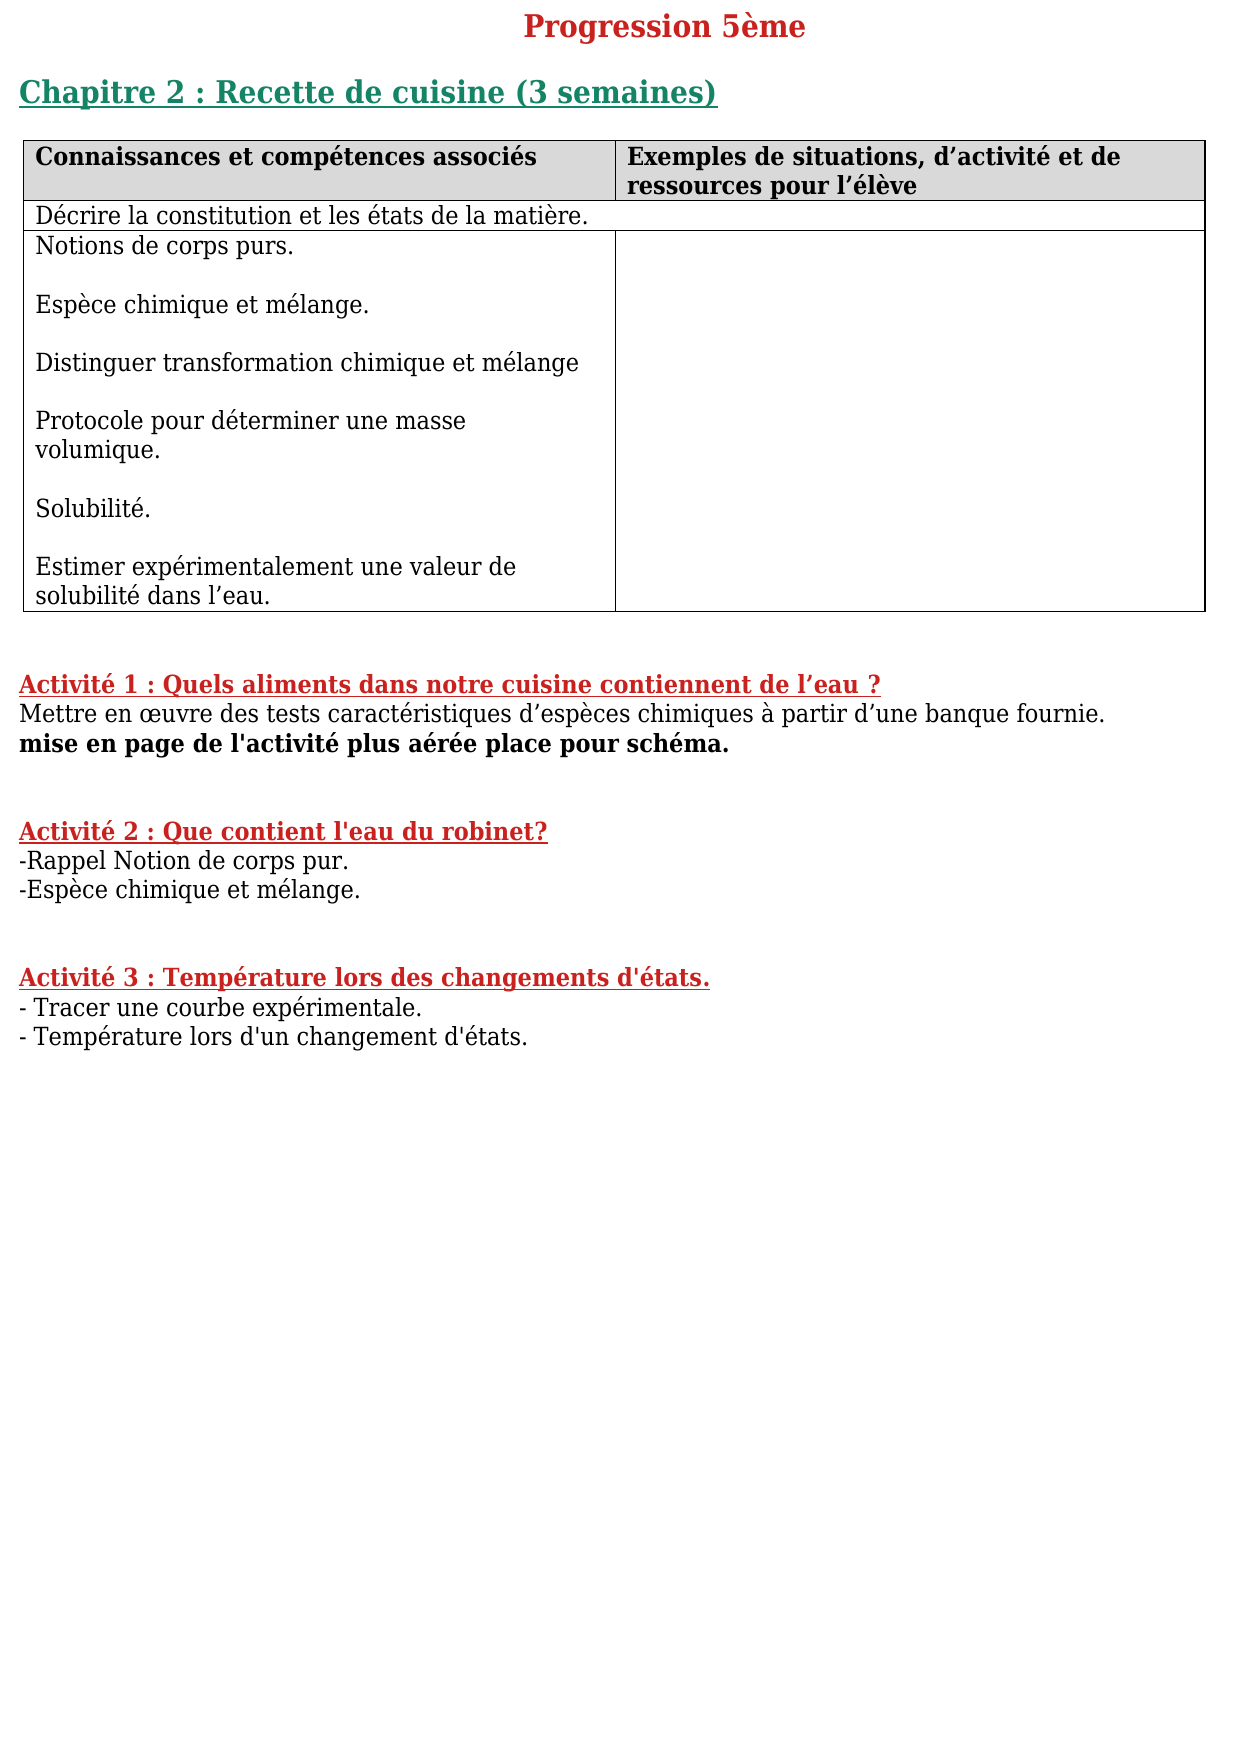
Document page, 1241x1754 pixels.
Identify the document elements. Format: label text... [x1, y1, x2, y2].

text - Tracer une courbe expérimentale. [19, 993, 1240, 1022]
text Activité 2 : Que contient l'eau du robinet? [19, 817, 1240, 846]
text -Espèce chimique et mélange. [19, 875, 1240, 904]
table_header Connaissances et compétences associés [24, 141, 615, 200]
text Mettre en œuvre des tests caractéristiques d’espèces chimiques à partir d’une banque fournie. [19, 699, 1240, 729]
text -Rappel Notion de corps pur. [19, 846, 1240, 875]
table_cell Décrire la constitution et les états de la matière. [24, 201, 1204, 230]
text Activité 3 : Température lors des changements d'états. [19, 963, 1240, 993]
text - Température lors d'un changement d'états. [19, 1022, 1240, 1051]
text Chapitre 2 : Recette de cuisine (3 semaines) [19, 74, 1240, 111]
table_cell [616, 231, 1204, 611]
table_cell Notions de corps purs. Espèce chimique et mélange. Distinguer transformation chimique et mélange Protocole pour déterminer une masse volumique. Solubilité. Estimer expérimentalement une valeur de solubilité dans l’eau. [24, 231, 615, 611]
text mise en page de l'activité plus aérée place pour schéma. [19, 729, 1240, 758]
table_header Exemples de situations, d’activité et de ressources pour l’élève [616, 141, 1204, 200]
text Activité 1 : Quels aliments dans notre cuisine contiennent de l’eau ? [19, 670, 1240, 699]
